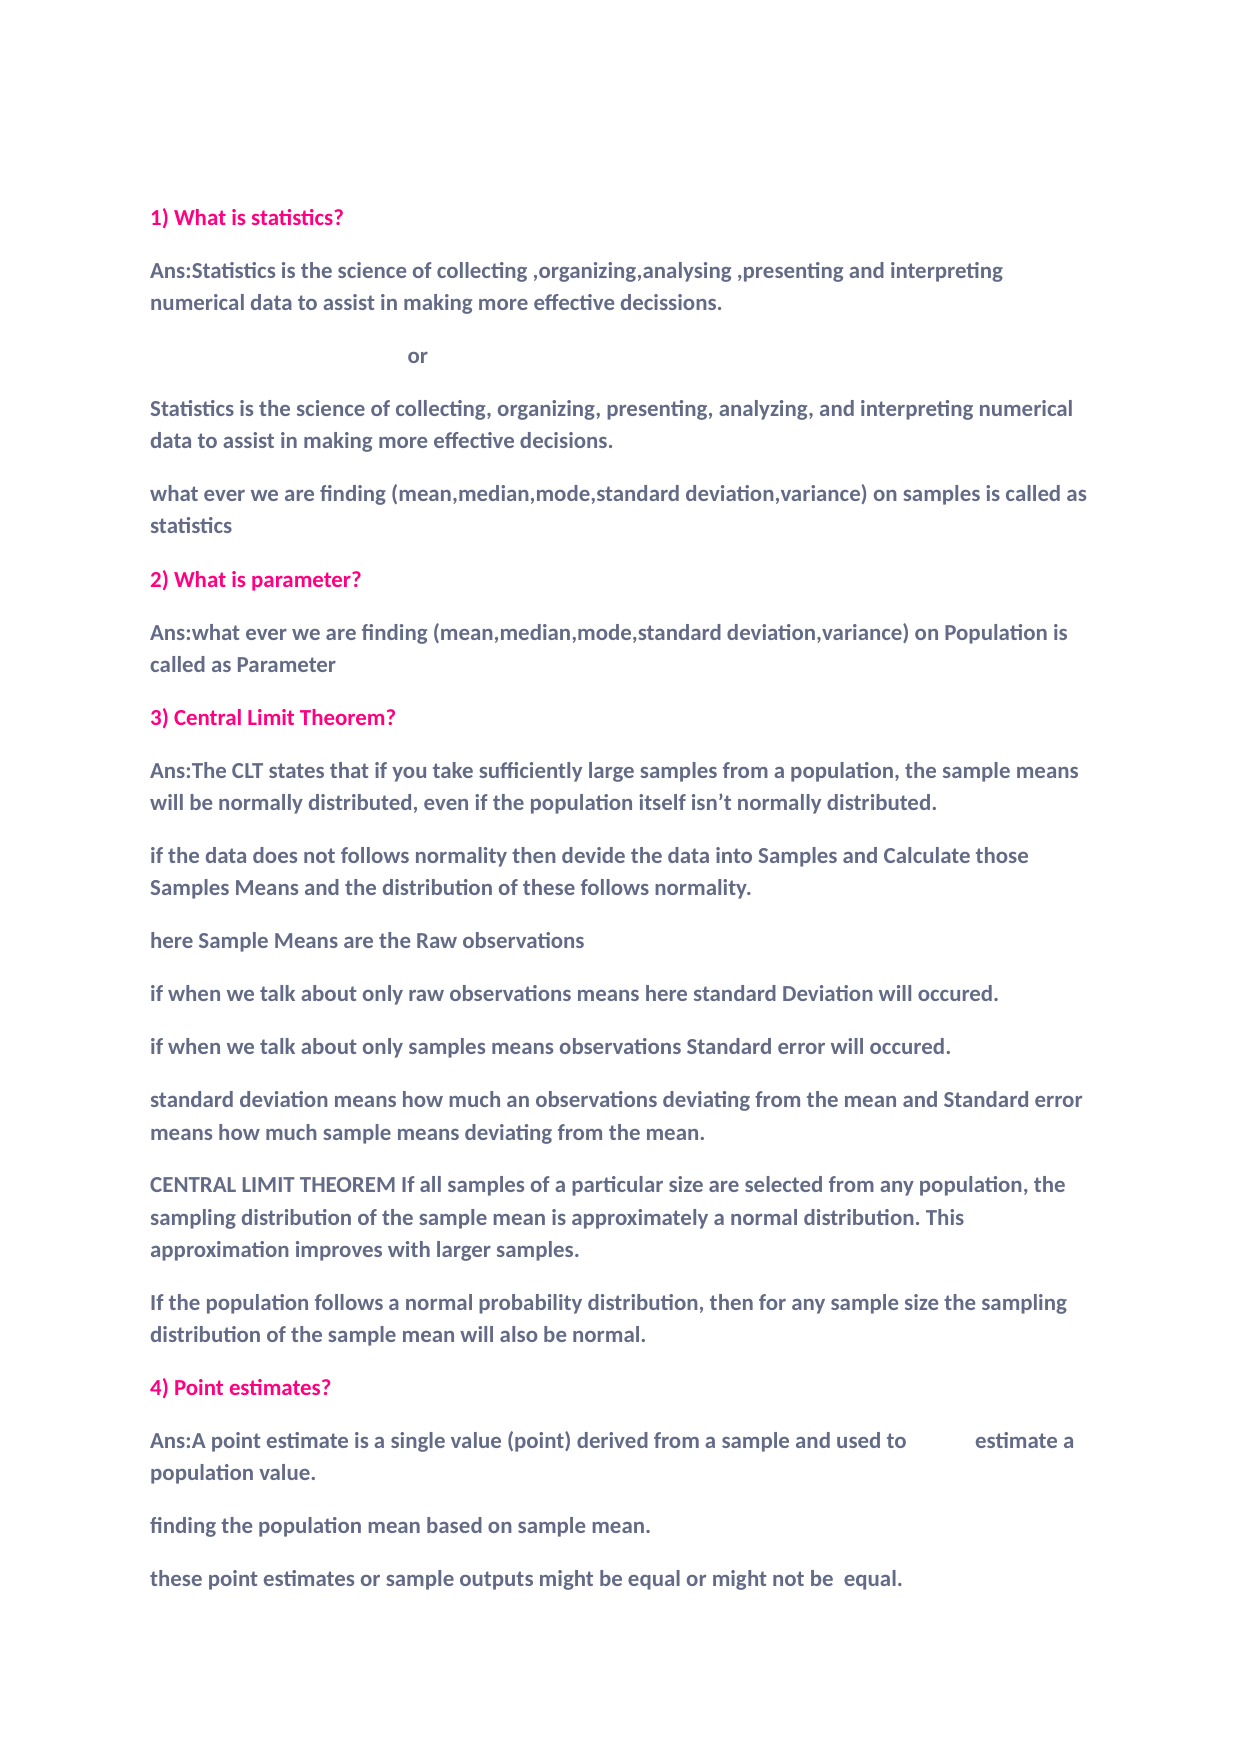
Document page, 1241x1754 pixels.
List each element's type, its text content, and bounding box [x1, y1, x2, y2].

text If the population follows a normal probability distribution, then for any sample size the sampling distribution of the sample mean will also be normal. [150, 1288, 1090, 1348]
text finding the population mean based on sample mean. [150, 1511, 1090, 1539]
text CENTRAL LIMIT THEOREM If all samples of a particular size are selected from any population, the sampling distribution of the sample mean is approximately a normal distribution. This approximation improves with larger samples. [150, 1171, 1090, 1263]
text here Sample Means are the Raw observations [150, 926, 1090, 954]
text Ans:Statistics is the science of collecting ,organizing,analysing ,presenting and interpreting numerical data to assist in making more effective decissions. [150, 256, 1090, 316]
text 4) Point estimates? [150, 1373, 1090, 1401]
text standard deviation means how much an observations deviating from the mean and Standard error means how much sample means deviating from the mean. [150, 1085, 1090, 1146]
text Statistics is the science of collecting, organizing, presenting, analyzing, and interpreting numerical data to assist in making more effective decisions. [150, 394, 1090, 454]
text these point estimates or sample outputs might be equal or might not be equal. [150, 1564, 1090, 1592]
text 1) What is statistics? [150, 203, 1090, 231]
text Ans:what ever we are finding (mean,median,mode,standard deviation,variance) on Population is called as Parameter [150, 618, 1090, 678]
text 3) Central Limit Theorem? [150, 703, 1090, 731]
text Ans:The CLT states that if you take sufficiently large samples from a population, the sample means will be normally distributed, even if the population itself isn’t normally distributed. [150, 756, 1090, 816]
text if when we talk about only raw observations means here standard Deviation will occured. [150, 979, 1090, 1007]
text 2) What is parameter? [150, 565, 1090, 593]
text what ever we are finding (mean,median,mode,standard deviation,variance) on samples is called as statistics [150, 479, 1090, 540]
text or [150, 341, 1090, 369]
text if when we talk about only samples means observations Standard error will occured. [150, 1032, 1090, 1060]
text if the data does not follows normality then devide the data into Samples and Calculate those Samples Means and the distribution of these follows normality. [150, 841, 1090, 901]
text Ans:A point estimate is a single value (point) derived from a sample and used to estimate a population value. [150, 1426, 1090, 1486]
